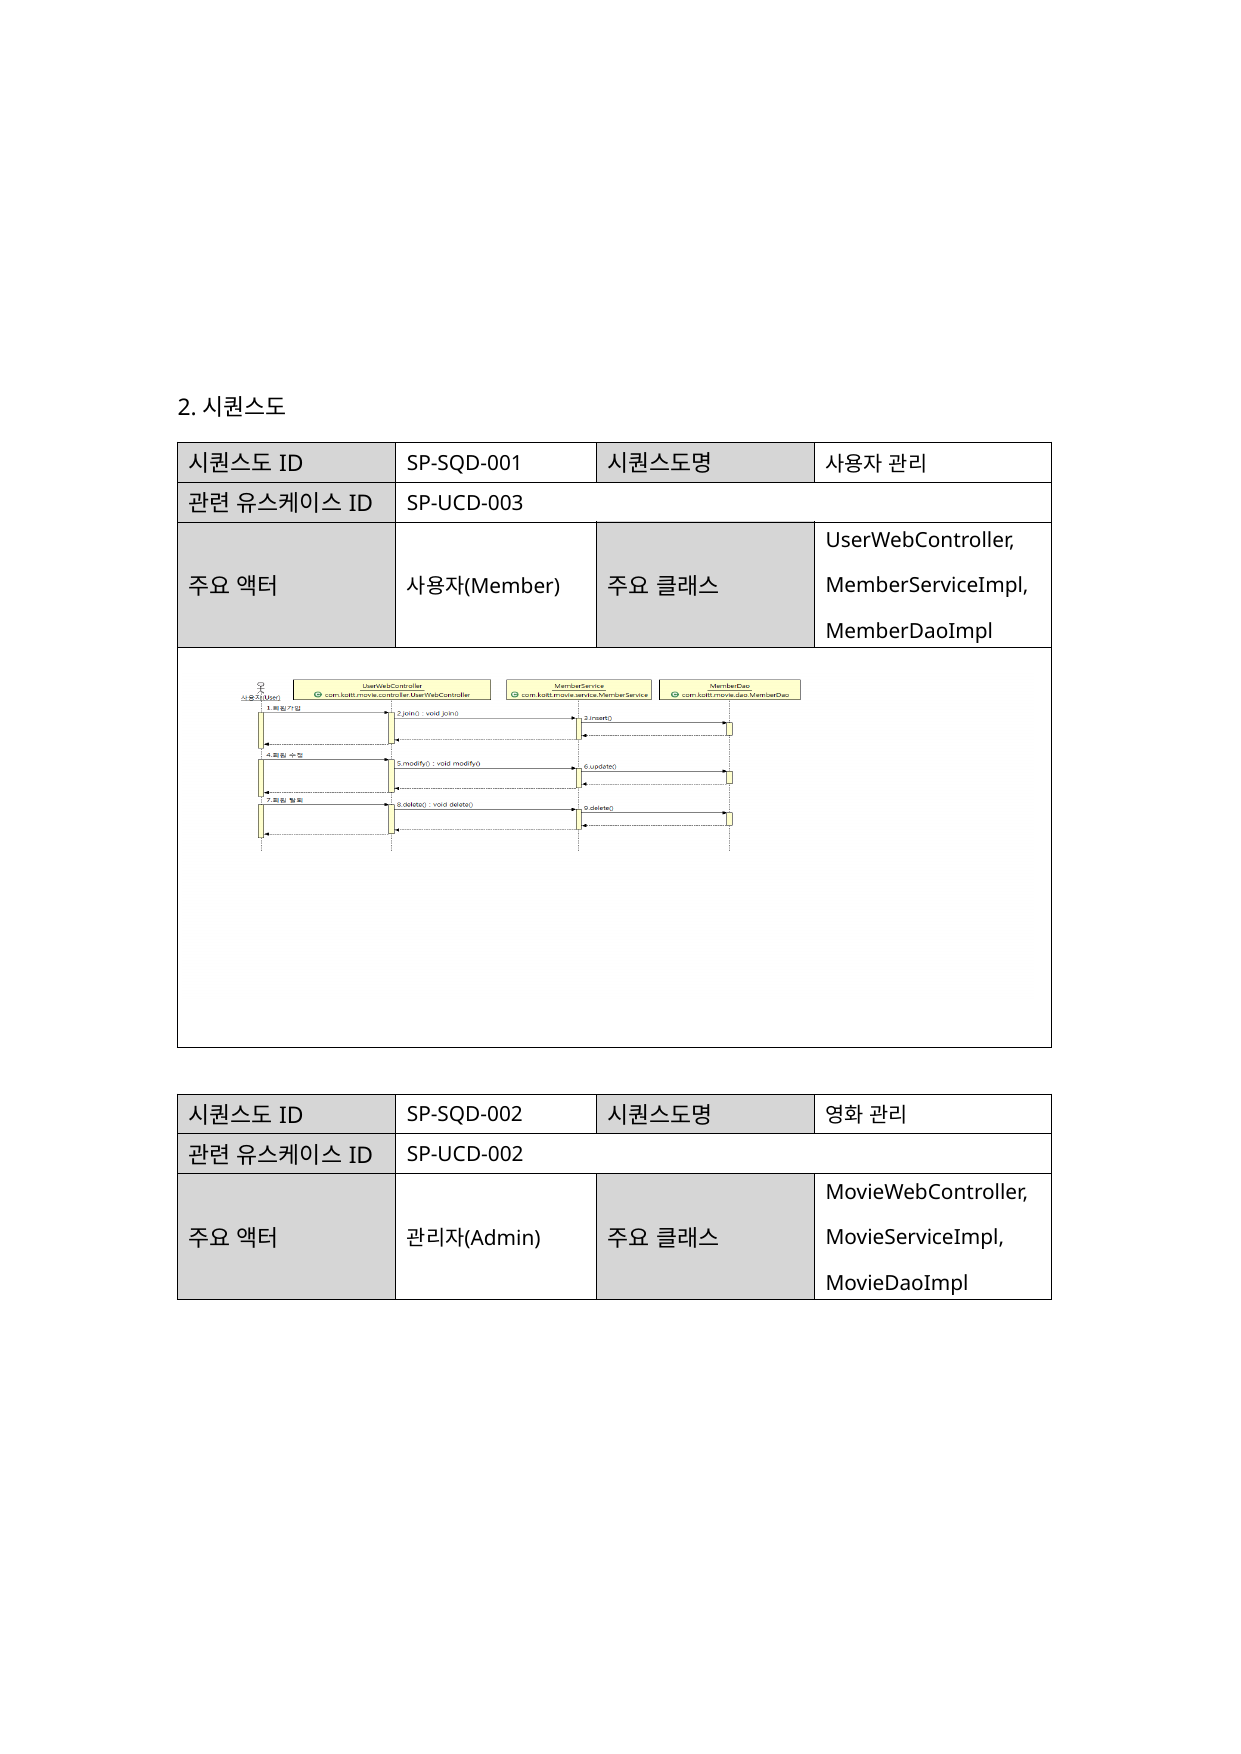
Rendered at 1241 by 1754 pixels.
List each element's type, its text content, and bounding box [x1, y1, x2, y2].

table_cell 관련 유스케이스 ID [178, 1134, 395, 1173]
table_header 시퀀스도 ID [178, 1095, 395, 1133]
table_header 사용자 관리 [815, 443, 1051, 482]
table_cell 주요 클래스 [597, 523, 814, 647]
table_cell SP-UCD-002 [396, 1134, 1051, 1173]
table_cell 주요 액터 [178, 1174, 395, 1299]
table_cell [178, 648, 1051, 1047]
table_cell 관리자(Admin) [396, 1174, 596, 1299]
table_cell 관련 유스케이스 ID [178, 483, 395, 521]
table_cell SP-UCD-003 [396, 483, 1051, 521]
picture [182, 671, 1035, 999]
table_header 영화 관리 [815, 1095, 1051, 1133]
table_header 시퀀스도명 [597, 443, 814, 482]
table_cell 사용자(Member) [396, 523, 596, 647]
table_cell MovieWebController, MovieServiceImpl, MovieDaoImpl [815, 1174, 1051, 1299]
table_cell 주요 클래스 [597, 1174, 814, 1299]
text 2. 시퀀스도 [177, 388, 1063, 422]
table_header SP-SQD-001 [396, 443, 596, 482]
table_cell 주요 액터 [178, 523, 395, 647]
table_cell UserWebController, MemberServiceImpl, MemberDaoImpl [815, 523, 1051, 647]
table_header 시퀀스도 ID [178, 443, 395, 482]
table_header SP-SQD-002 [396, 1095, 596, 1133]
table_header 시퀀스도명 [597, 1095, 814, 1133]
